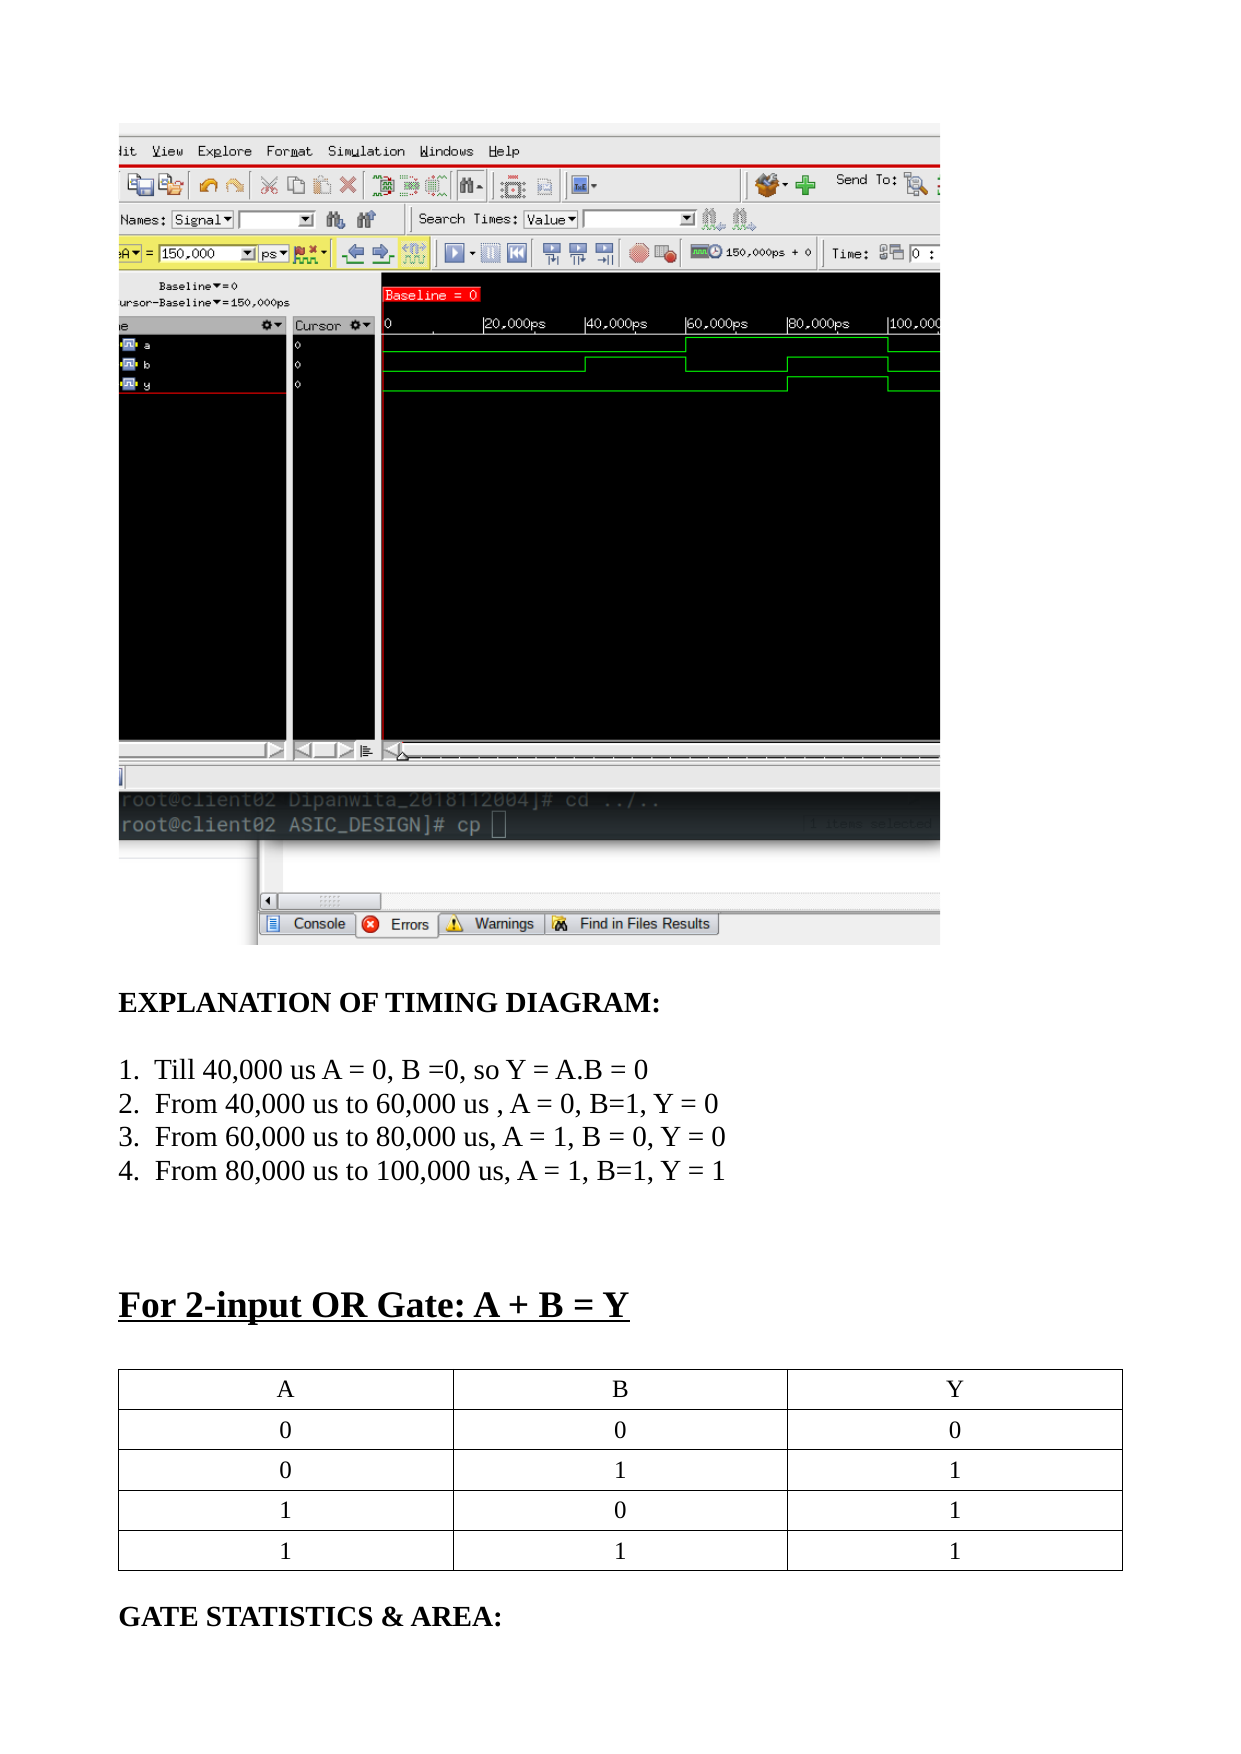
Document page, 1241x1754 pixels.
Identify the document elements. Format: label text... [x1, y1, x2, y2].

table_cell 0 [454, 1491, 787, 1530]
table_cell 0 [119, 1450, 453, 1490]
picture [118, 123, 941, 945]
table_header A [119, 1370, 453, 1409]
text For 2-input OR Gate: A + B = Y [118, 1282, 1122, 1326]
table_cell 1 [119, 1531, 453, 1570]
table_cell 1 [788, 1450, 1122, 1490]
table_cell 0 [788, 1410, 1122, 1449]
text 1. Till 40,000 us A = 0, B =0, so Y = A.B = 0 [118, 1052, 1122, 1086]
table_cell 1 [454, 1531, 787, 1570]
table_cell 1 [788, 1491, 1122, 1530]
table_cell 1 [454, 1450, 787, 1490]
text 3. From 60,000 us to 80,000 us, A = 1, B = 0, Y = 0 [118, 1119, 1122, 1153]
text 4. From 80,000 us to 100,000 us, A = 1, B=1, Y = 1 [118, 1153, 1122, 1187]
table_header B [454, 1370, 787, 1409]
table_cell 1 [119, 1491, 453, 1530]
table_cell 1 [788, 1531, 1122, 1570]
table_cell 0 [119, 1410, 453, 1449]
table_cell 0 [454, 1410, 787, 1449]
text EXPLANATION OF TIMING DIAGRAM: [118, 985, 1122, 1019]
text 2. From 40,000 us to 60,000 us , A = 0, B=1, Y = 0 [118, 1086, 1122, 1119]
text GATE STATISTICS & AREA: [118, 1599, 1122, 1633]
table_header Y [788, 1370, 1122, 1409]
